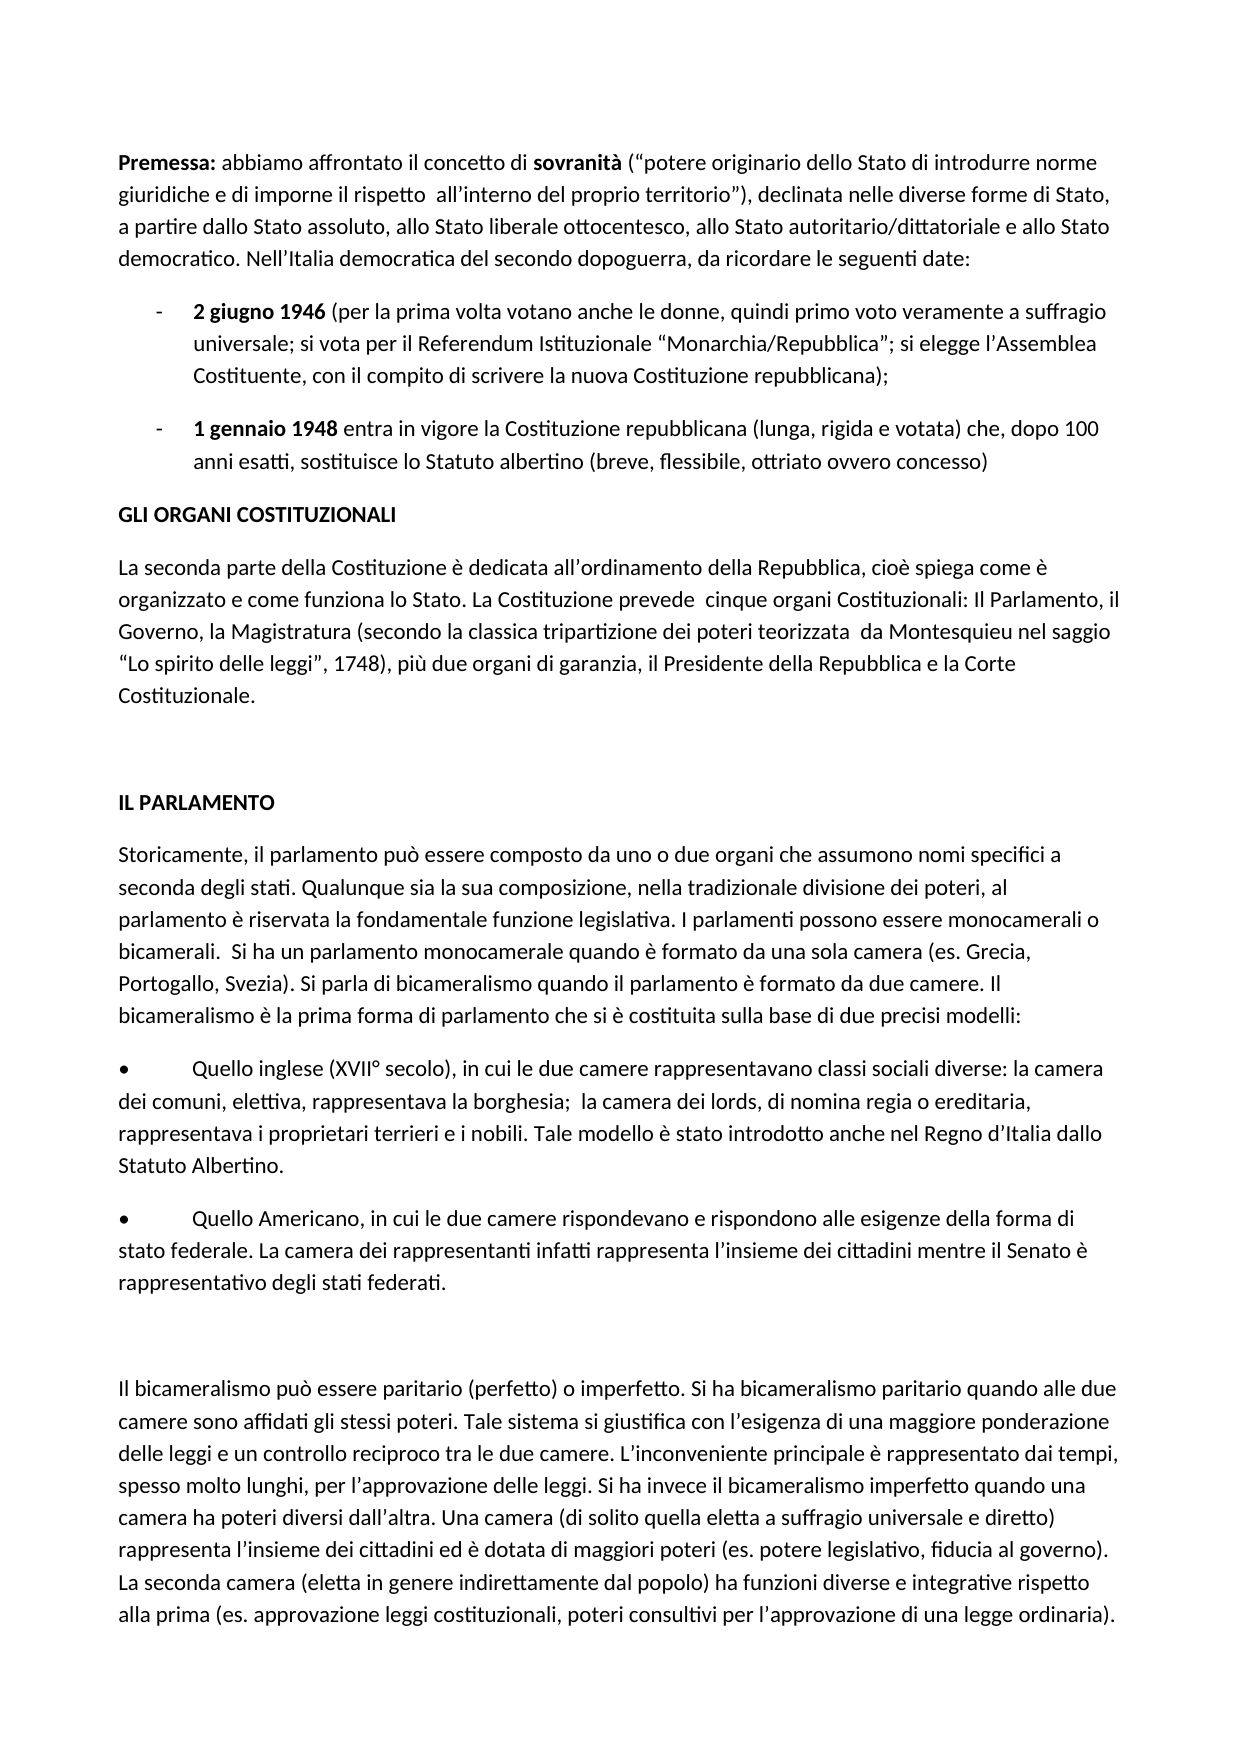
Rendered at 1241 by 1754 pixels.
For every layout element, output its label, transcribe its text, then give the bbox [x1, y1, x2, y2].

text IL PARLAMENTO [118, 788, 1122, 816]
text • Quello Americano, in cui le due camere rispondevano e rispondono alle esigenze della forma di stato federale. La camera dei rappresentanti infatti rappresenta l’insieme dei cittadini mentre il Senato è rappresentativo degli stati federati. [118, 1204, 1122, 1297]
text Storicamente, il parlamento può essere composto da uno o due organi che assumono nomi specifici a seconda degli stati. Qualunque sia la sua composizione, nella tradizionale divisione dei poteri, al parlamento è riservata la fondamentale funzione legislativa. I parlamenti possono essere monocamerali o bicamerali. Si ha un parlamento monocamerale quando è formato da una sola camera (es. Grecia, Portogallo, Svezia). Si parla di bicameralismo quando il parlamento è formato da due camere. Il bicameralismo è la prima forma di parlamento che si è costituita sulla base di due precisi modelli: [118, 841, 1122, 1029]
text Il bicameralismo può essere paritario (perfetto) o imperfetto. Si ha bicameralismo paritario quando alle due camere sono affidati gli stessi poteri. Tale sistema si giustifica con l’esigenza di una maggiore ponderazione delle leggi e un controllo reciproco tra le due camere. L’inconveniente principale è rappresentato dai tempi, spesso molto lunghi, per l’approvazione delle leggi. Si ha invece il bicameralismo imperfetto quando una camera ha poteri diversi dall’altra. Una camera (di solito quella eletta a suffragio universale e diretto) rappresenta l’insieme dei cittadini ed è dotata di maggiori poteri (es. potere legislativo, fiducia al governo). La seconda camera (eletta in genere indirettamente dal popolo) ha funzioni diverse e integrative rispetto alla prima (es. approvazione leggi costituzionali, poteri consultivi per l’approvazione di una legge ordinaria). [118, 1374, 1122, 1628]
list 1 gennaio 1948 entra in vigore la Costituzione repubblicana (lunga, rigida e votata) che, dopo 100 anni esatti, sostituisce lo Statuto albertino (breve, flessibile, ottriato ovvero concesso) [156, 414, 1122, 475]
text La seconda parte della Costituzione è dedicata all’ordinamento della Repubblica, cioè spiega come è organizzato e come funziona lo Stato. La Costituzione prevede cinque organi Costituzionali: Il Parlamento, il Governo, la Magistratura (secondo la classica tripartizione dei poteri teorizzata da Montesquieu nel saggio “Lo spirito delle leggi”, 1748), più due organi di garanzia, il Presidente della Repubblica e la Corte Costituzionale. [118, 553, 1122, 709]
list 2 giugno 1946 (per la prima volta votano anche le donne, quindi primo voto veramente a suffragio universale; si vota per il Referendum Istituzionale “Monarchia/Repubblica”; si elegge l’Assemblea Costituente, con il compito di scrivere la nuova Costituzione repubblicana); [156, 297, 1122, 389]
text Premessa: abbiamo affrontato il concetto di sovranità (“potere originario dello Stato di introdurre norme giuridiche e di imporne il rispetto all’interno del proprio territorio”), declinata nelle diverse forme di Stato, a partire dallo Stato assoluto, allo Stato liberale ottocentesco, allo Stato autoritario/dittatoriale e allo Stato democratico. Nell’Italia democratica del secondo dopoguerra, da ricordare le seguenti date: [118, 148, 1122, 272]
text • Quello inglese (XVII° secolo), in cui le due camere rappresentavano classi sociali diverse: la camera dei comuni, elettiva, rappresentava la borghesia; la camera dei lords, di nomina regia o ereditaria, rappresentava i proprietari terrieri e i nobili. Tale modello è stato introdotto anche nel Regno d’Italia dallo Statuto Albertino. [118, 1054, 1122, 1179]
text GLI ORGANI COSTITUZIONALI [118, 500, 1122, 528]
